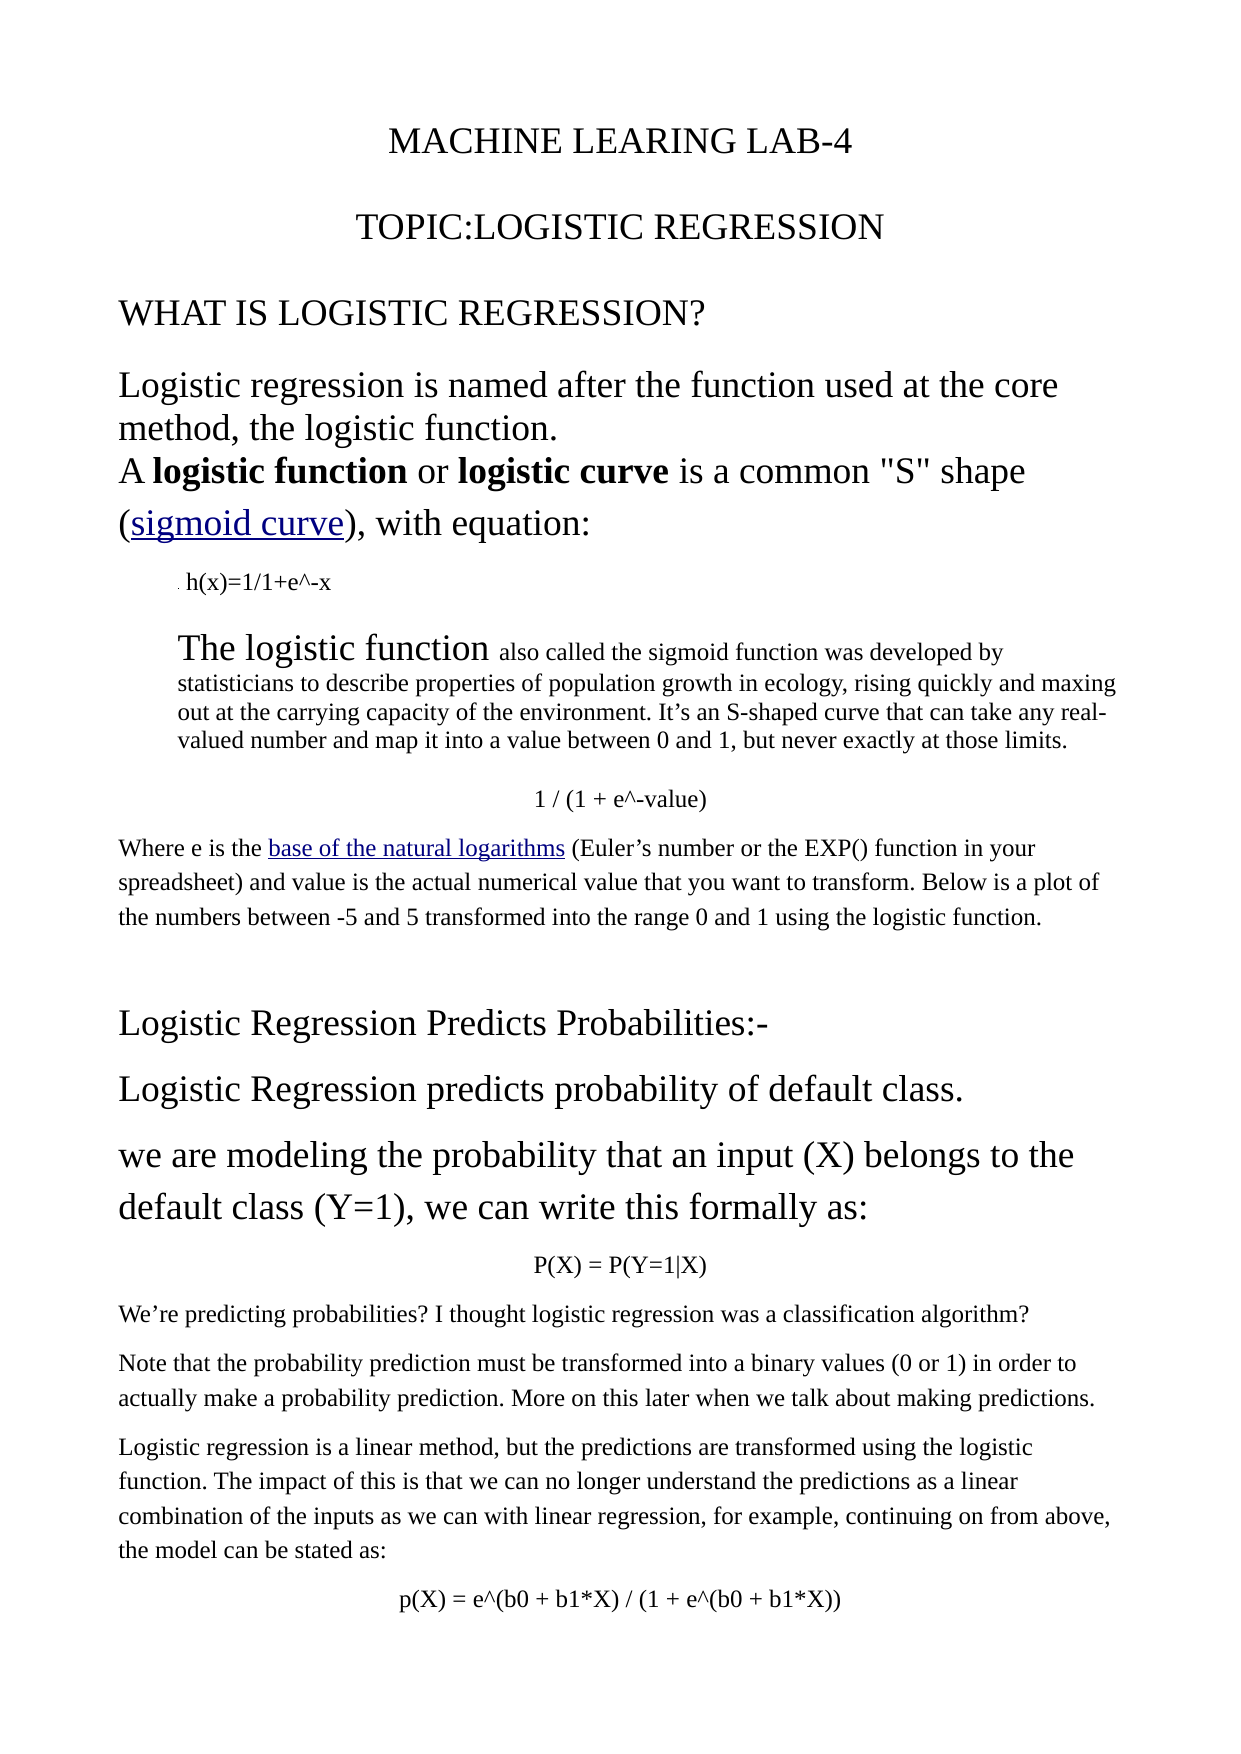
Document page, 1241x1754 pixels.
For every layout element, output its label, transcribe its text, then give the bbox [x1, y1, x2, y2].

list The logistic function also called the sigmoid function was developed by statisticians to describe properties of population growth in ecology, rising quickly and maxing out at the carrying capacity of the environment. It’s an S-shaped curve that can take any real-valued number and map it into a value between 0 and 1, but never exactly at those limits. [177, 625, 1122, 754]
text WHAT IS LOGISTIC REGRESSION? [118, 291, 1122, 334]
text Logistic Regression predicts probability of default class. [118, 1066, 1122, 1109]
text TOPIC:LOGISTIC REGRESSION [118, 204, 1122, 247]
text P(X) = P(Y=1|X) [118, 1250, 1122, 1279]
text we are modeling the probability that an input (X) belongs to the default class (Y=1), we can write this formally as: [118, 1132, 1122, 1227]
text Logistic regression is a linear method, but the predictions are transformed using the logistic function. The impact of this is that we can no longer understand the predictions as a linear combination of the inputs as we can with linear regression, for example, continuing on from above, the model can be stated as: [118, 1432, 1122, 1564]
list h(x)=1/1+e^-x [177, 567, 1122, 595]
text Logistic regression is named after the function used at the core method, the logistic function. [118, 362, 1122, 449]
text A logistic function or logistic curve is a common "S" shape (sigmoid curve), with equation: [118, 449, 1122, 543]
text 1 / (1 + e^-value) [118, 784, 1122, 812]
text We’re predicting probabilities? I thought logistic regression was a classification algorithm? [118, 1299, 1122, 1328]
text Note that the probability prediction must be transformed into a binary values (0 or 1) in order to actually make a probability prediction. More on this later when we talk about making predictions. [118, 1348, 1122, 1412]
text Logistic Regression Predicts Probabilities:- [118, 1000, 1122, 1043]
text Where e is the base of the natural logarithms (Euler’s number or the EXP() function in your spreadsheet) and value is the actual numerical value that you want to transform. Below is a plot of the numbers between -5 and 5 transformed into the range 0 and 1 using the logistic function. [118, 833, 1122, 931]
text p(X) = e^(b0 + b1*X) / (1 + e^(b0 + b1*X)) [118, 1584, 1122, 1613]
text MACHINE LEARING LAB-4 [118, 118, 1122, 161]
